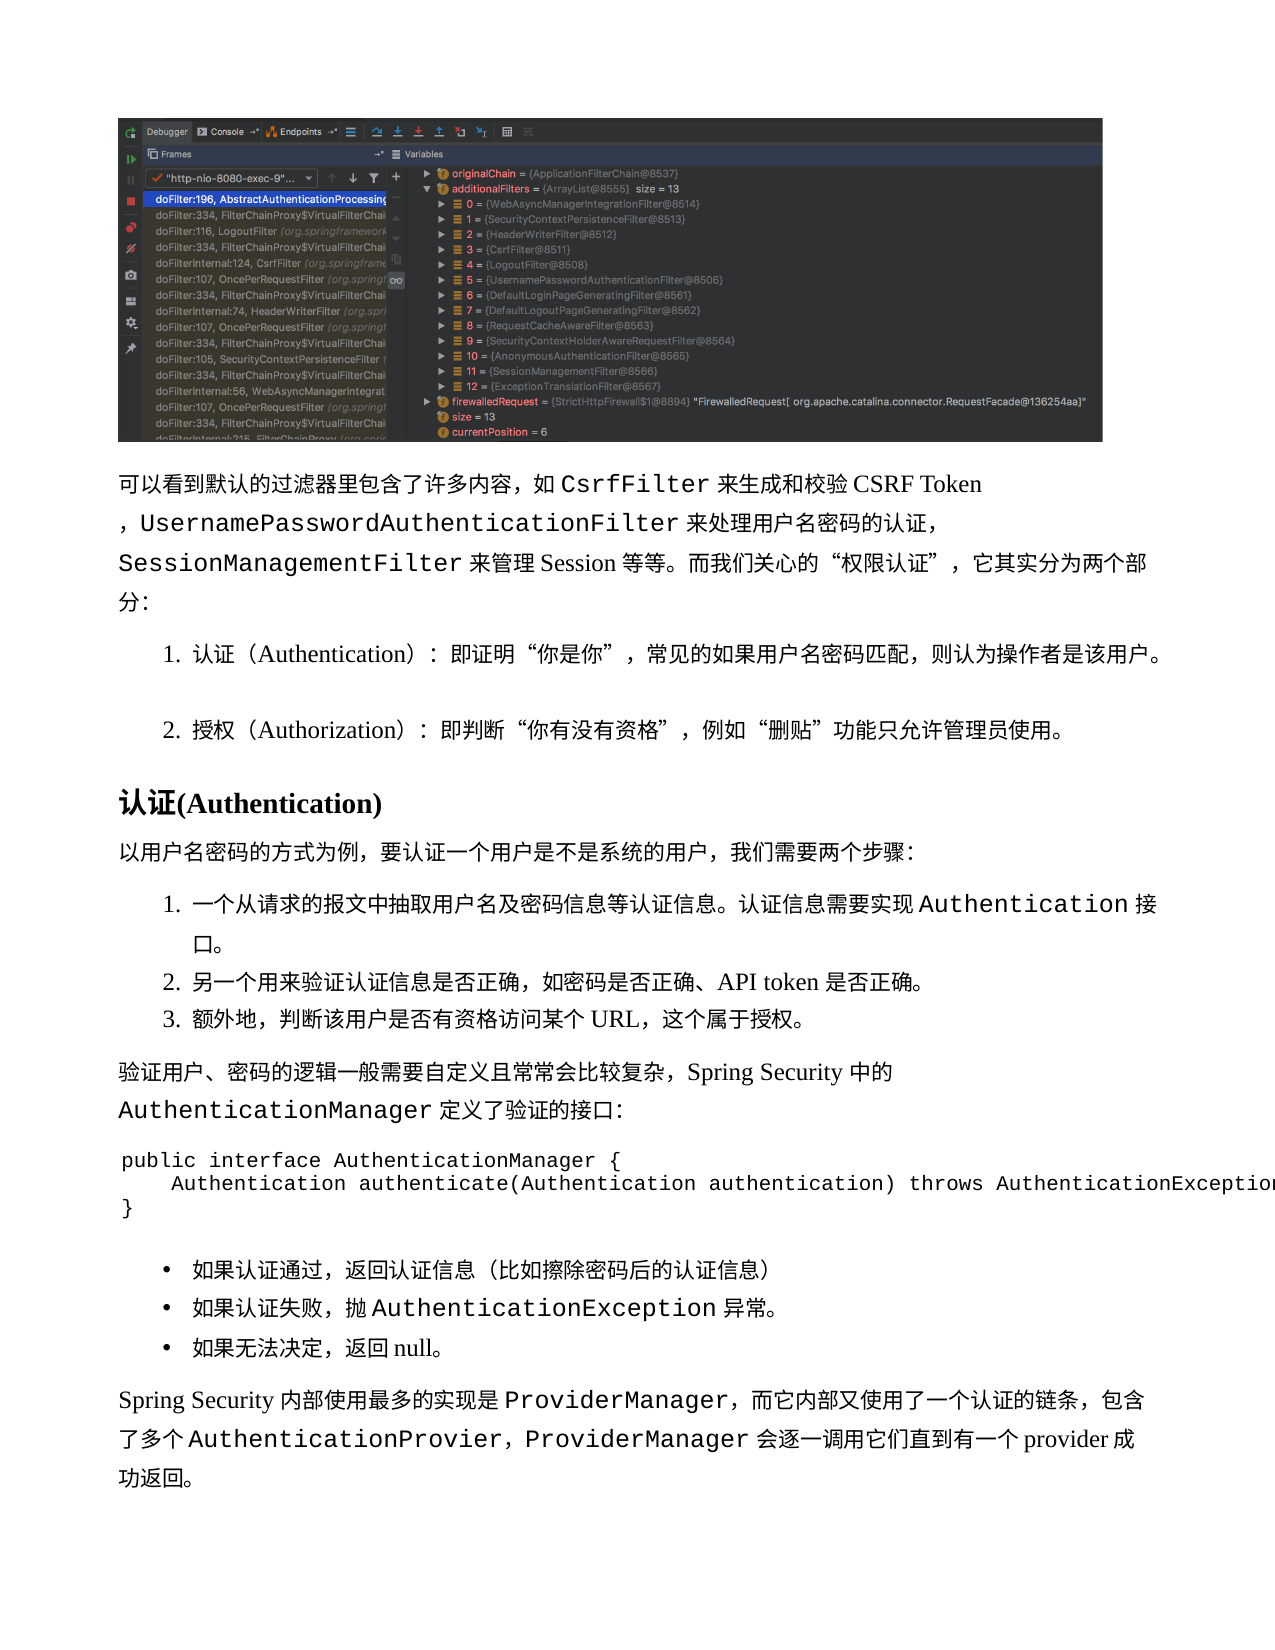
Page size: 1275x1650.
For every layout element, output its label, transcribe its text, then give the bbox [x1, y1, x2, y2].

list 认证（Authentication）：即证明“你是你”，常见的如果用户名密码匹配，则认为操作者是该用户。 [162, 637, 1157, 707]
text Spring Security 内部使用最多的实现是 ProviderManager，而它内部又使用了一个认证的链条，包含了多个AuthenticationProvier，ProviderManager 会逐一调用它们直到有一个 provider成功返回。 [118, 1383, 1157, 1493]
list 另一个用来验证认证信息是否正确，如密码是否正确、API token 是否正确。 [162, 964, 1157, 996]
list 如果认证失败，抛 AuthenticationException 异常。 [162, 1291, 1157, 1324]
list 如果认证通过，返回认证信息（比如擦除密码后的认证信息） [162, 1253, 1157, 1285]
text 验证用户、密码的逻辑一般需要自定义且常常会比较复杂，Spring Security 中的 AuthenticationManager 定义了验证的接口： [118, 1055, 1157, 1126]
text 可以看到默认的过滤器里包含了许多内容，如 CsrfFilter 来生成和校验 CSRF Token ，UsernamePasswordAuthenticationFilter 来处理用户名密码的认证， SessionManagementFilter 来管理 Session 等等。而我们关心的“权限认证”，它其实分为两个部分： [118, 467, 1157, 616]
list 一个从请求的报文中抽取用户名及密码信息等认证信息。认证信息需要实现 Authentication 接口。 [162, 887, 1157, 958]
table_header public interface AuthenticationManager { Authentication authenticate(Authentication authentication) throws AuthenticationException; } [118, 1147, 1275, 1253]
picture [118, 118, 1103, 442]
list 如果无法决定，返回 null。 [162, 1331, 1157, 1362]
text 以用户名密码的方式为例，要认证一个用户是不是系统的用户，我们需要两个步骤： [118, 835, 1157, 867]
subtitle 认证(Authentication) [118, 780, 1157, 822]
list 额外地，判断该用户是否有资格访问某个 URL，这个属于授权。 [162, 1002, 1157, 1034]
list 授权（Authorization）：即判断“你有没有资格”，例如“删贴”功能只允许管理员使用。 [162, 713, 1157, 745]
